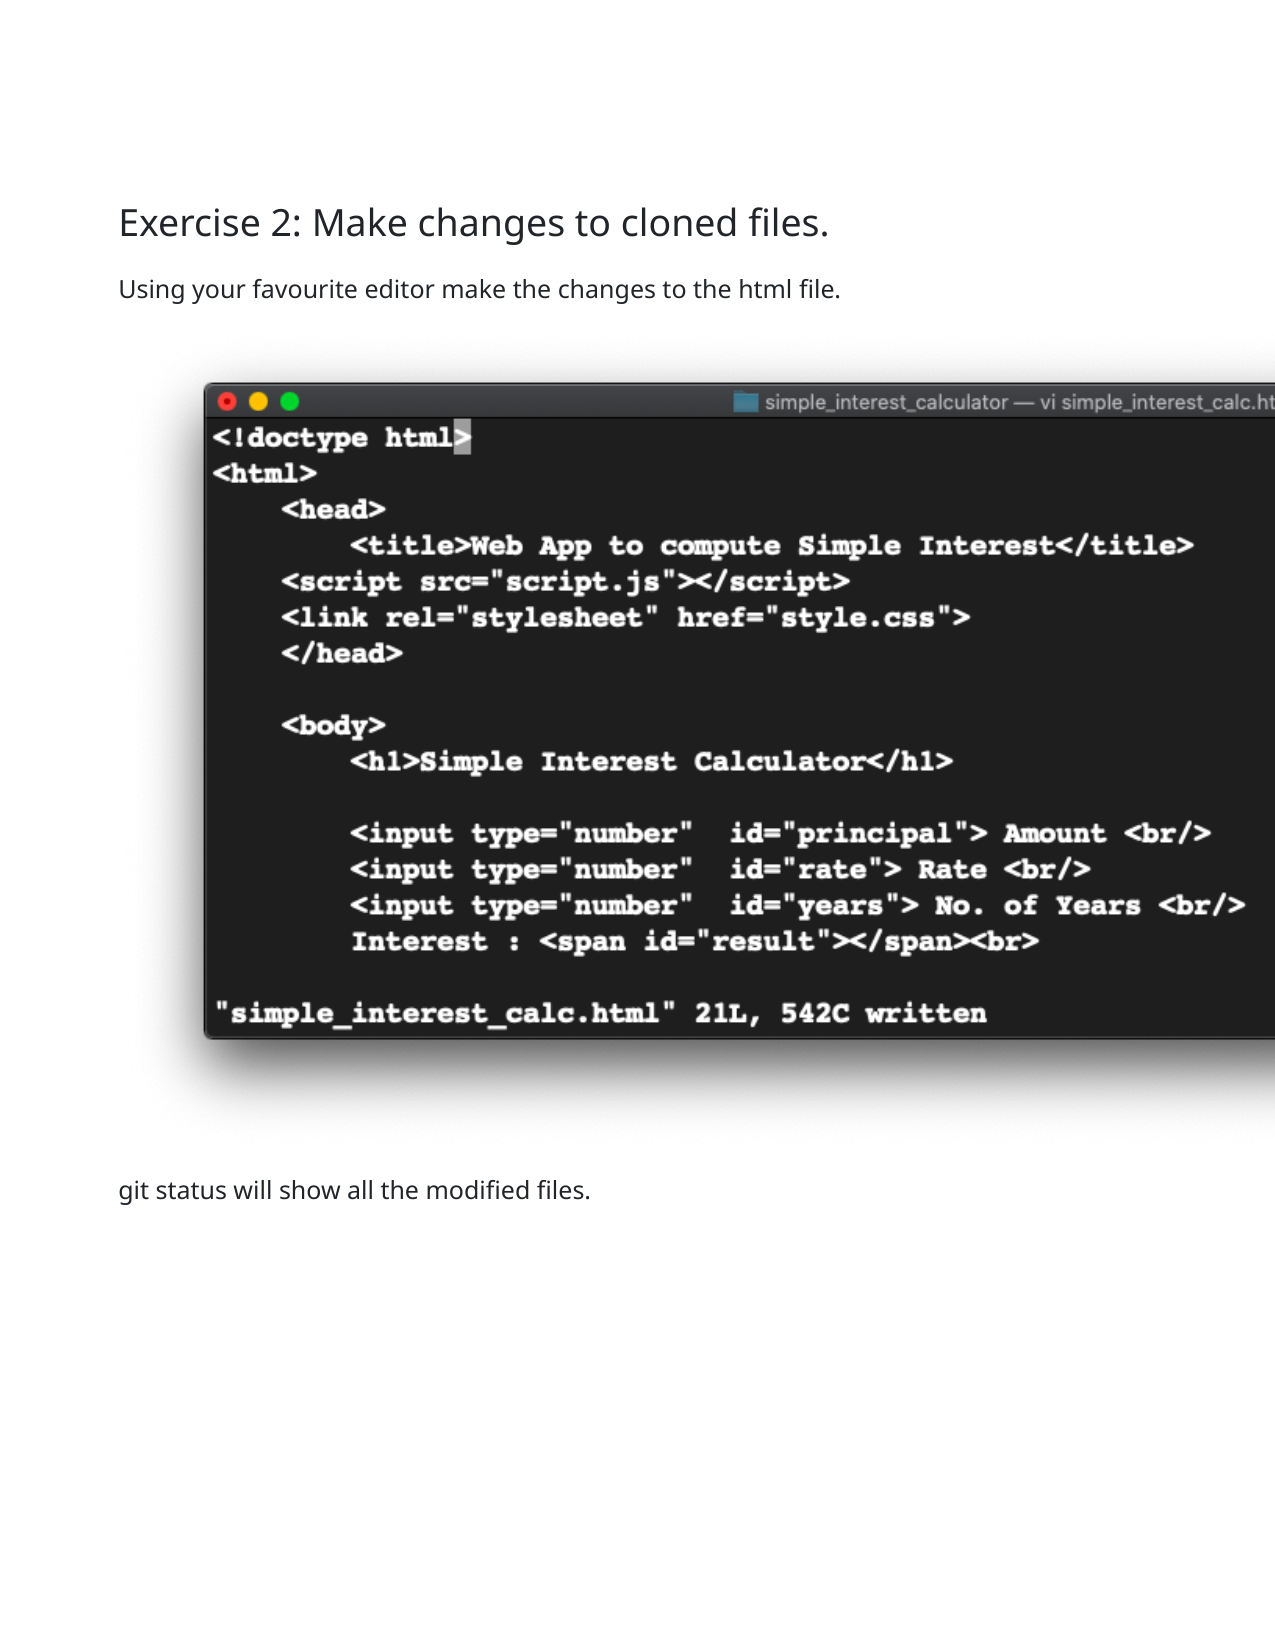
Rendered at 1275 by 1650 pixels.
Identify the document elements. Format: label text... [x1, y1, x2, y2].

subtitle Exercise 2: Make changes to cloned files. [118, 196, 1157, 247]
text Using your favourite editor make the changes to the html file. [118, 272, 1157, 306]
text git status will show all the modified files. [118, 1172, 1157, 1207]
picture [118, 325, 1275, 1154]
